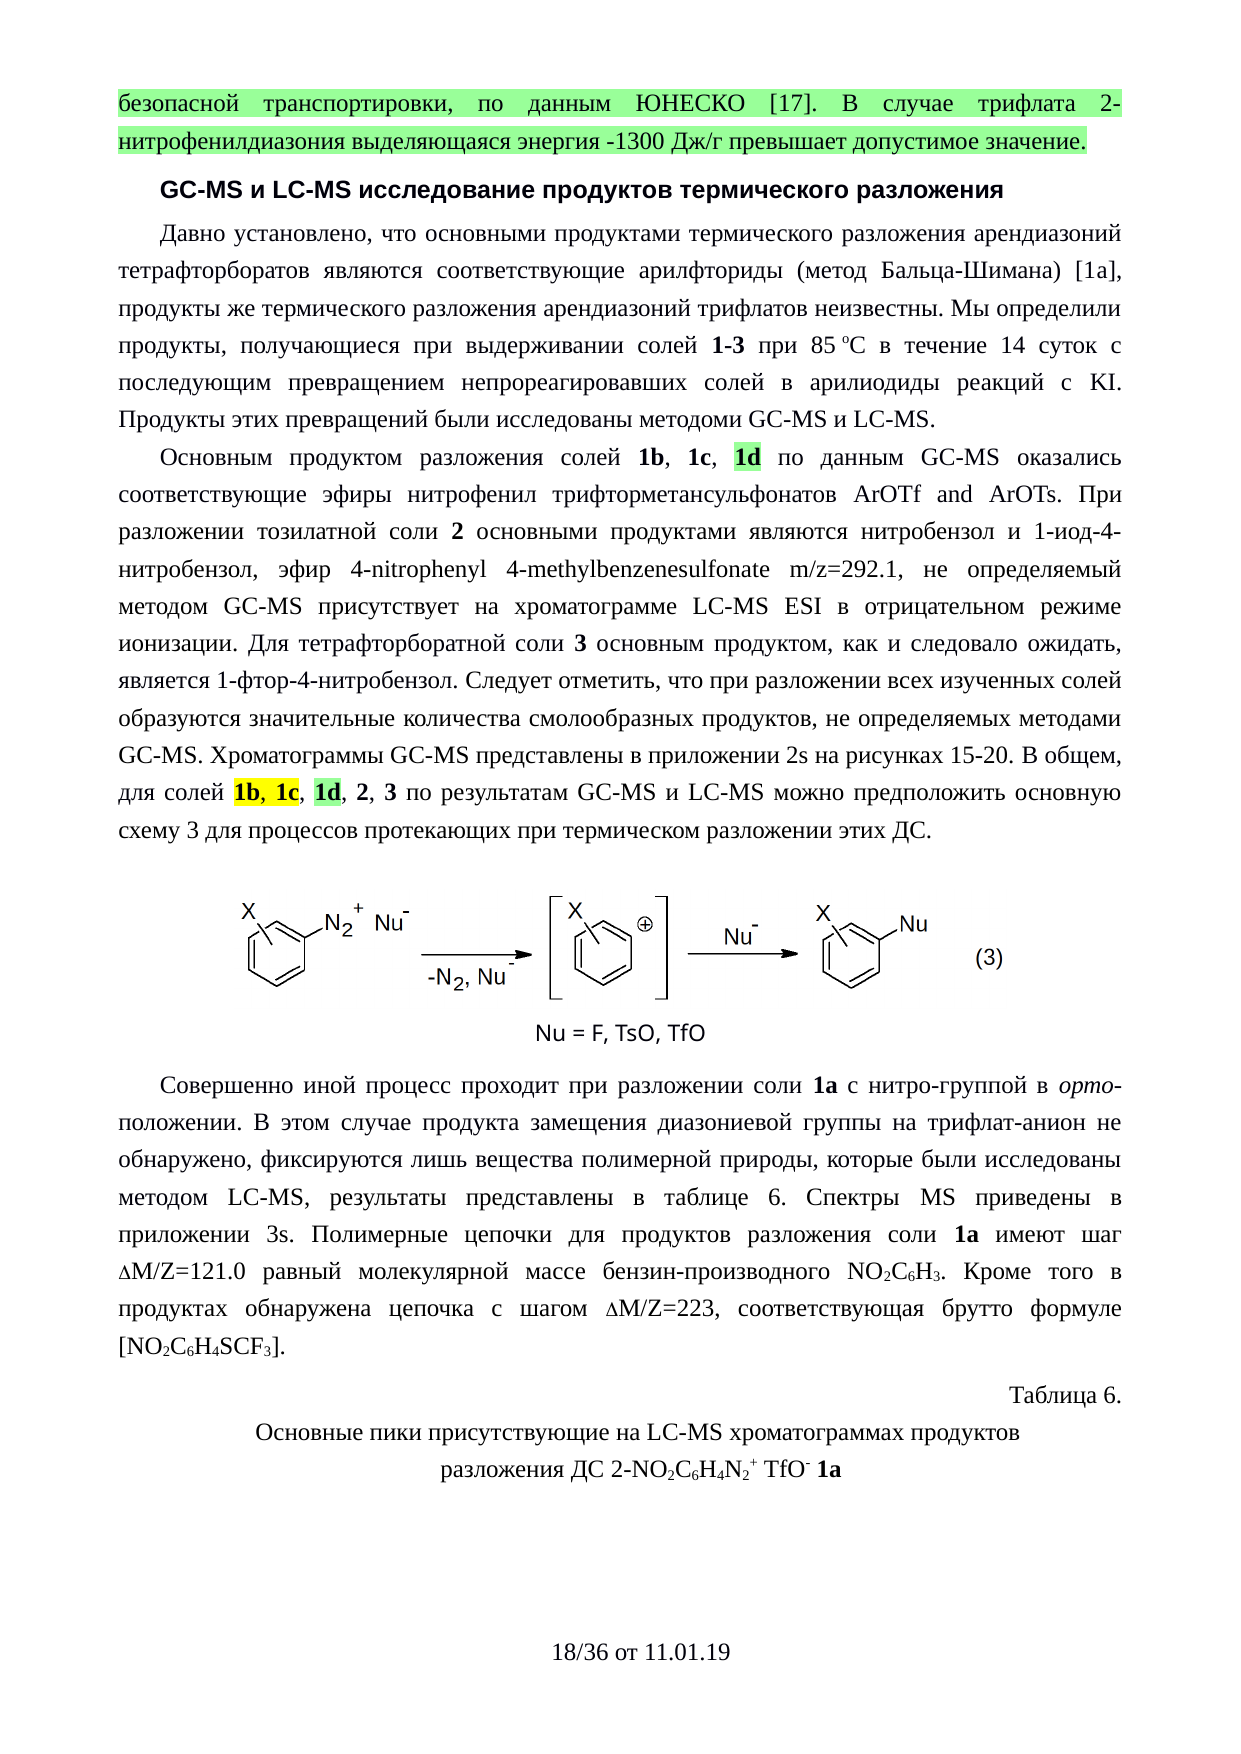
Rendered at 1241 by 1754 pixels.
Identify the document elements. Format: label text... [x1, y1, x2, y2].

text безопасной транспортировки, по данным ЮНЕСКО [17]. В случае трифлата 2-нитрофенилдиазония выделяющаяся энергия -1300 Дж/г превышает допустимое значение. [118, 88, 1122, 154]
text разложения ДС 2-NO2С6H4N2+ TfO- 1a [118, 1454, 1122, 1483]
subtitle GC-MS и LC-MS исследование продуктов термического разложения [118, 175, 1122, 204]
text Основные пики присутствующие на LC-MS хроматограммах продуктов [118, 1417, 1122, 1446]
text Основным продуктом разложения солей 1b, 1c, 1d по данным GC-MS оказались соответствующие эфиры нитрофенил трифторметансульфонатов ArOTf and ArOTs. При разложении тозилатной соли 2 основными продуктами являются нитробензол и 1-иод-4-нитробензол, эфир 4-nitrophenyl 4-methylbenzenesulfonate m/z=292.1, не определяемый методом GC-MS присутствует на хроматограмме LC-MS ESI в отрицательном режиме ионизации. Для тетрафторборатной соли 3 основным продуктом, как и следовало ожидать, является 1-фтор-4-нитробензол. Следует отметить, что при разложении всех изученных солей образуются значительные количества смолообразных продуктов, не определяемых методами GC-MS. Хроматограммы GC-MS представлены в приложении 2s на рисунках 15-20. В общем, для солей 1b, 1c, 1d, 2, 3 по результатам GC-MS и LC-MS можно предположить основную схему 3 для процессов протекающих при термическом разложении этих ДС. [118, 442, 1122, 843]
text Таблица 6. [118, 1380, 1122, 1408]
text Давно установлено, что основными продуктами термического разложения арендиазоний тетрафторборатов являются соответствующие арилфториды (метод Бальца-Шимана) [1a], продукты же термического разложения арендиазоний трифлатов неизвестны. Мы определили продукты, получающиеся при выдерживании солей 1-3 при 85 оС в течение 14 суток с последующим превращением непрореагировавших солей в арилиодиды реакций с KI. Продукты этих превращений были исследованы методоми GC-MS и LC-MS. [118, 218, 1122, 433]
picture [234, 889, 1007, 1009]
text Совершенно иной процесс проходит при разложении соли 1a с нитро-группой в орто-положении. В этом случае продукта замещения диазониевой группы на трифлат-анион не обнаружено, фиксируются лишь вещества полимерной природы, которые были исследованы методом LC-MS, результаты представлены в таблице 6. Спектры MS приведены в приложении 3s. Полимерные цепочки для продуктов разложения соли 1a имеют шаг M/Z=121.0 равный молекулярной массе бензин-производного NO2C6H3. Кроме того в продуктах обнаружена цепочка с шагом M/Z=223, соответствующая брутто формуле [NO2C6H4SCF3]. [118, 1070, 1122, 1359]
text Nu = F, TsO, TfO [118, 1017, 1122, 1048]
